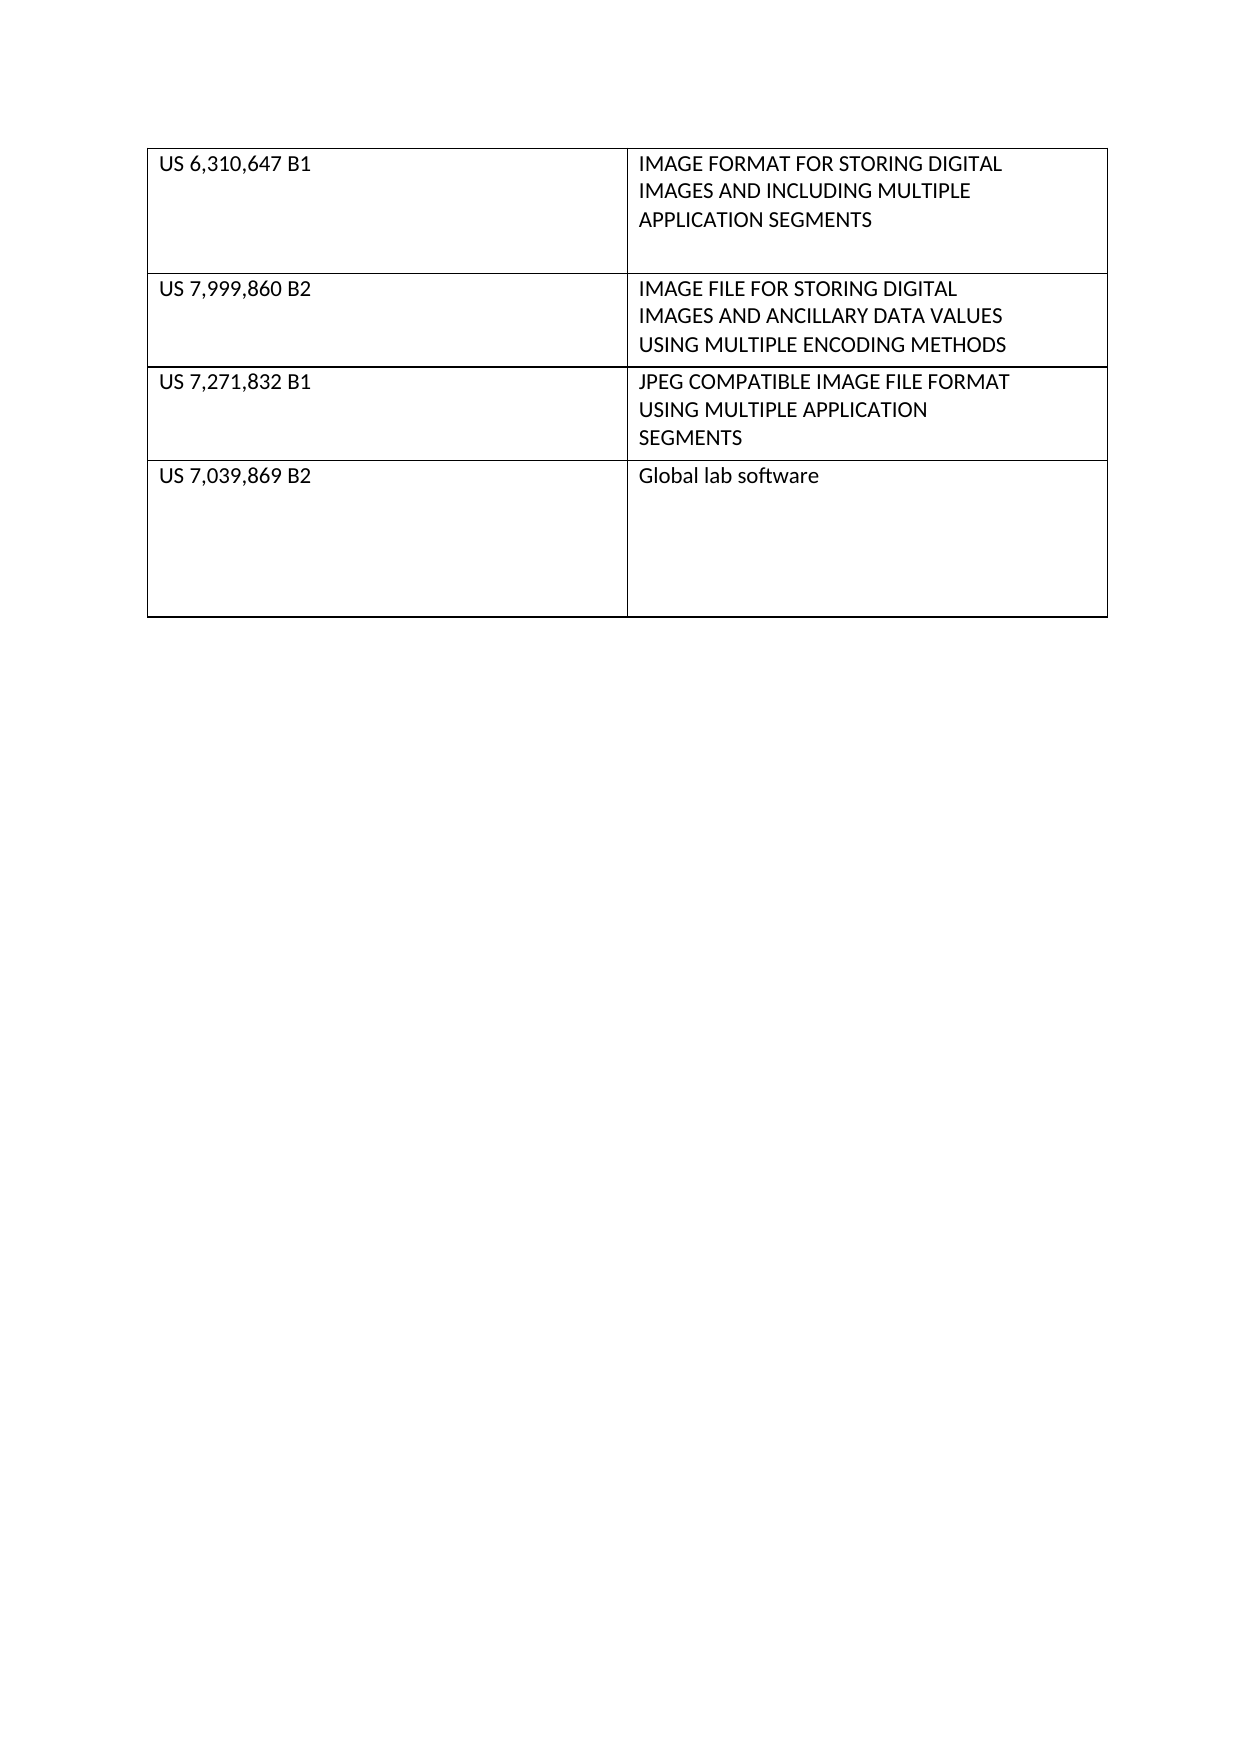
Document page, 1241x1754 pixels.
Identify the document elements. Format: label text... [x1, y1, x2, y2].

table_cell Global lab software [628, 461, 1107, 616]
table_cell JPEG COMPATIBLE IMAGE FILE FORMAT USING MULTIPLE APPLICATION SEGMENTS [628, 368, 1107, 460]
table_cell US 7,271,832 B1 [148, 368, 627, 460]
table_cell US 7,999,860 B2 [148, 274, 627, 366]
table_cell US 6,310,647 B1 [148, 149, 627, 273]
table_cell IMAGE FILE FOR STORING DIGITAL IMAGES AND ANCILLARY DATA VALUES USING MULTIPLE ENCODING METHODS [628, 274, 1107, 366]
table_cell IMAGE FORMAT FOR STORING DIGITAL IMAGES AND INCLUDING MULTIPLE APPLICATION SEGMENTS [628, 149, 1107, 273]
table_cell US 7,039,869 B2 [148, 461, 627, 616]
